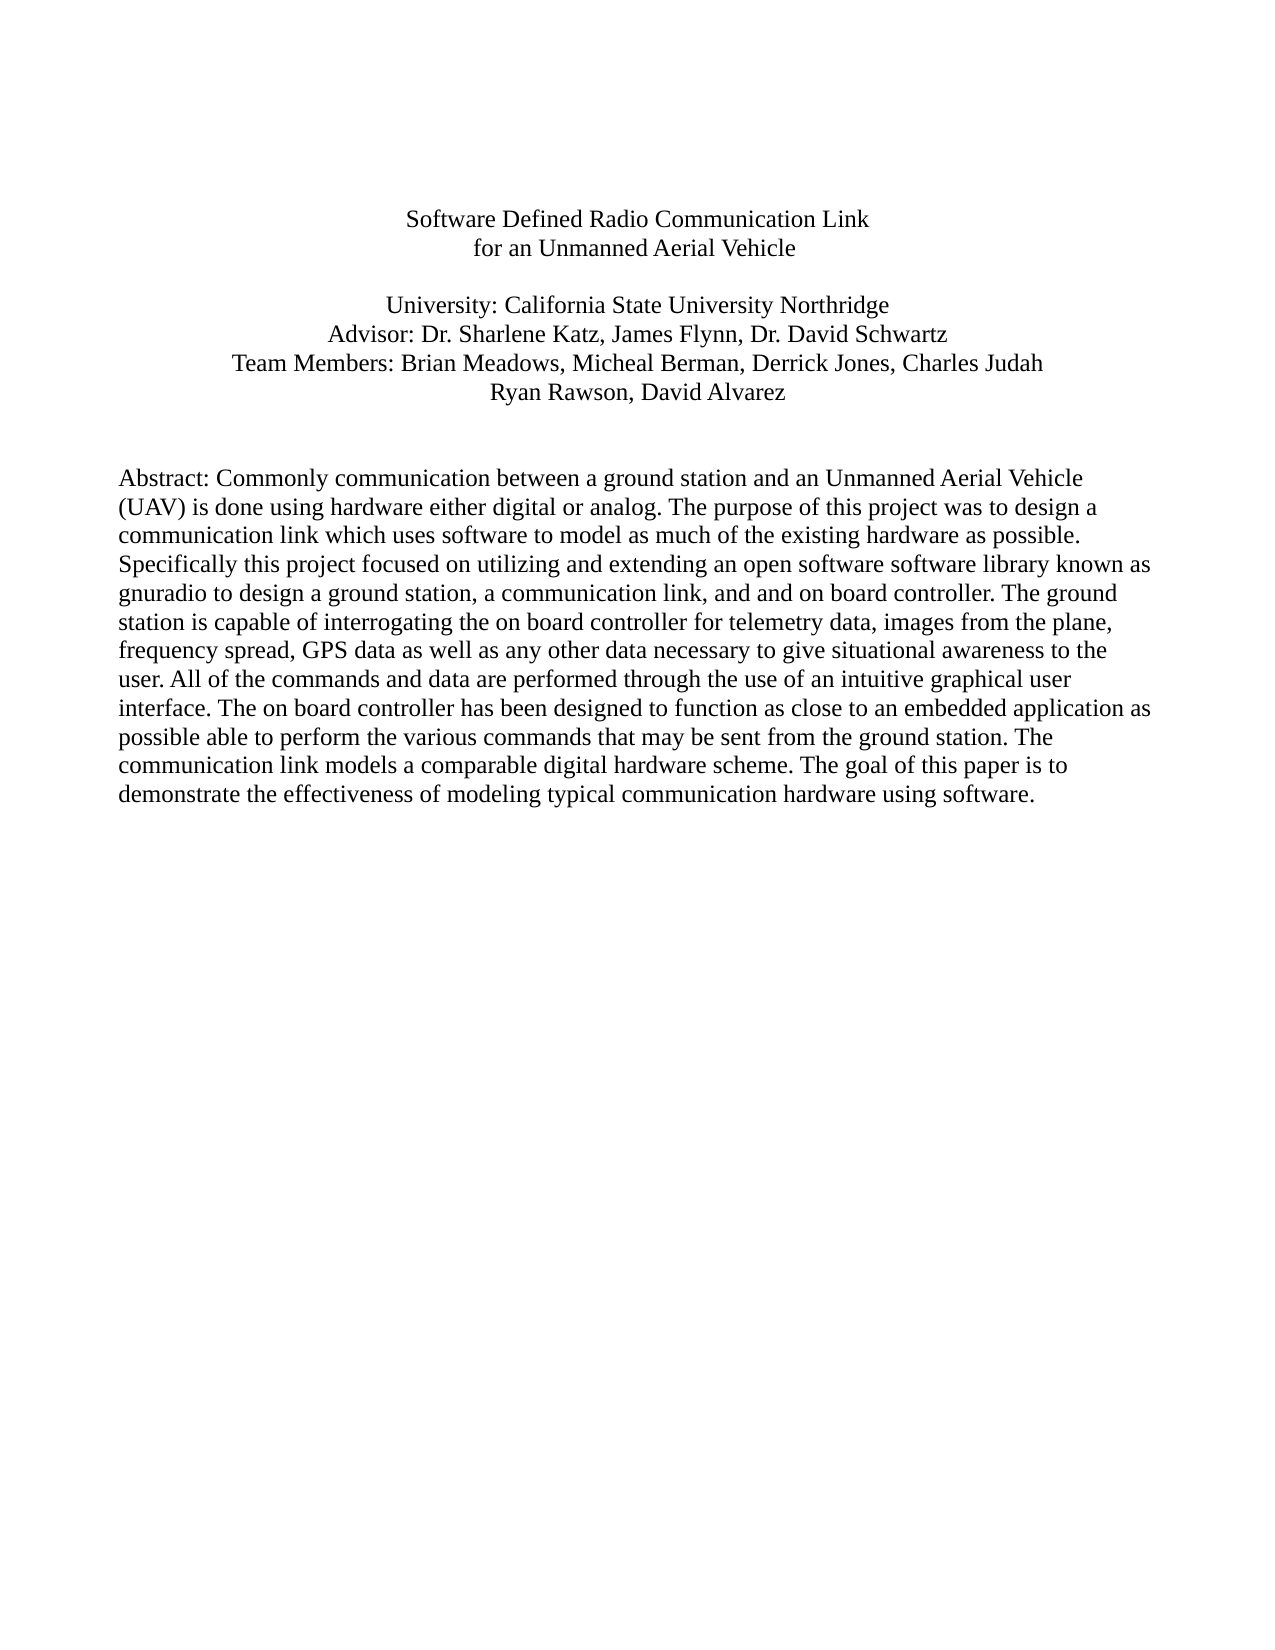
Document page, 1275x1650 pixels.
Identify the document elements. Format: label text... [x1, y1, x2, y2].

text Advisor: Dr. Sharlene Katz, James Flynn, Dr. David Schwartz [118, 319, 1157, 348]
text Software Defined Radio Communication Link [118, 204, 1157, 233]
text Abstract: Commonly communication between a ground station and an Unmanned Aerial Vehicle (UAV) is done using hardware either digital or analog. The purpose of this project was to design a communication link which uses software to model as much of the existing hardware as possible. Specifically this project focused on utilizing and extending an open software software library known as gnuradio to design a ground station, a communication link, and and on board controller. The ground station is capable of interrogating the on board controller for telemetry data, images from the plane, frequency spread, GPS data as well as any other data necessary to give situational awareness to the user. All of the commands and data are performed through the use of an intuitive graphical user interface. The on board controller has been designed to function as close to an embedded application as possible able to perform the various commands that may be sent from the ground station. The communication link models a comparable digital hardware scheme. The goal of this paper is to demonstrate the effectiveness of modeling typical communication hardware using software. [118, 463, 1157, 808]
text Ryan Rawson, David Alvarez [118, 377, 1157, 406]
text University: California State University Northridge [118, 291, 1157, 319]
text Team Members: Brian Meadows, Micheal Berman, Derrick Jones, Charles Judah [118, 348, 1157, 377]
text for an Unmanned Aerial Vehicle [118, 233, 1157, 262]
